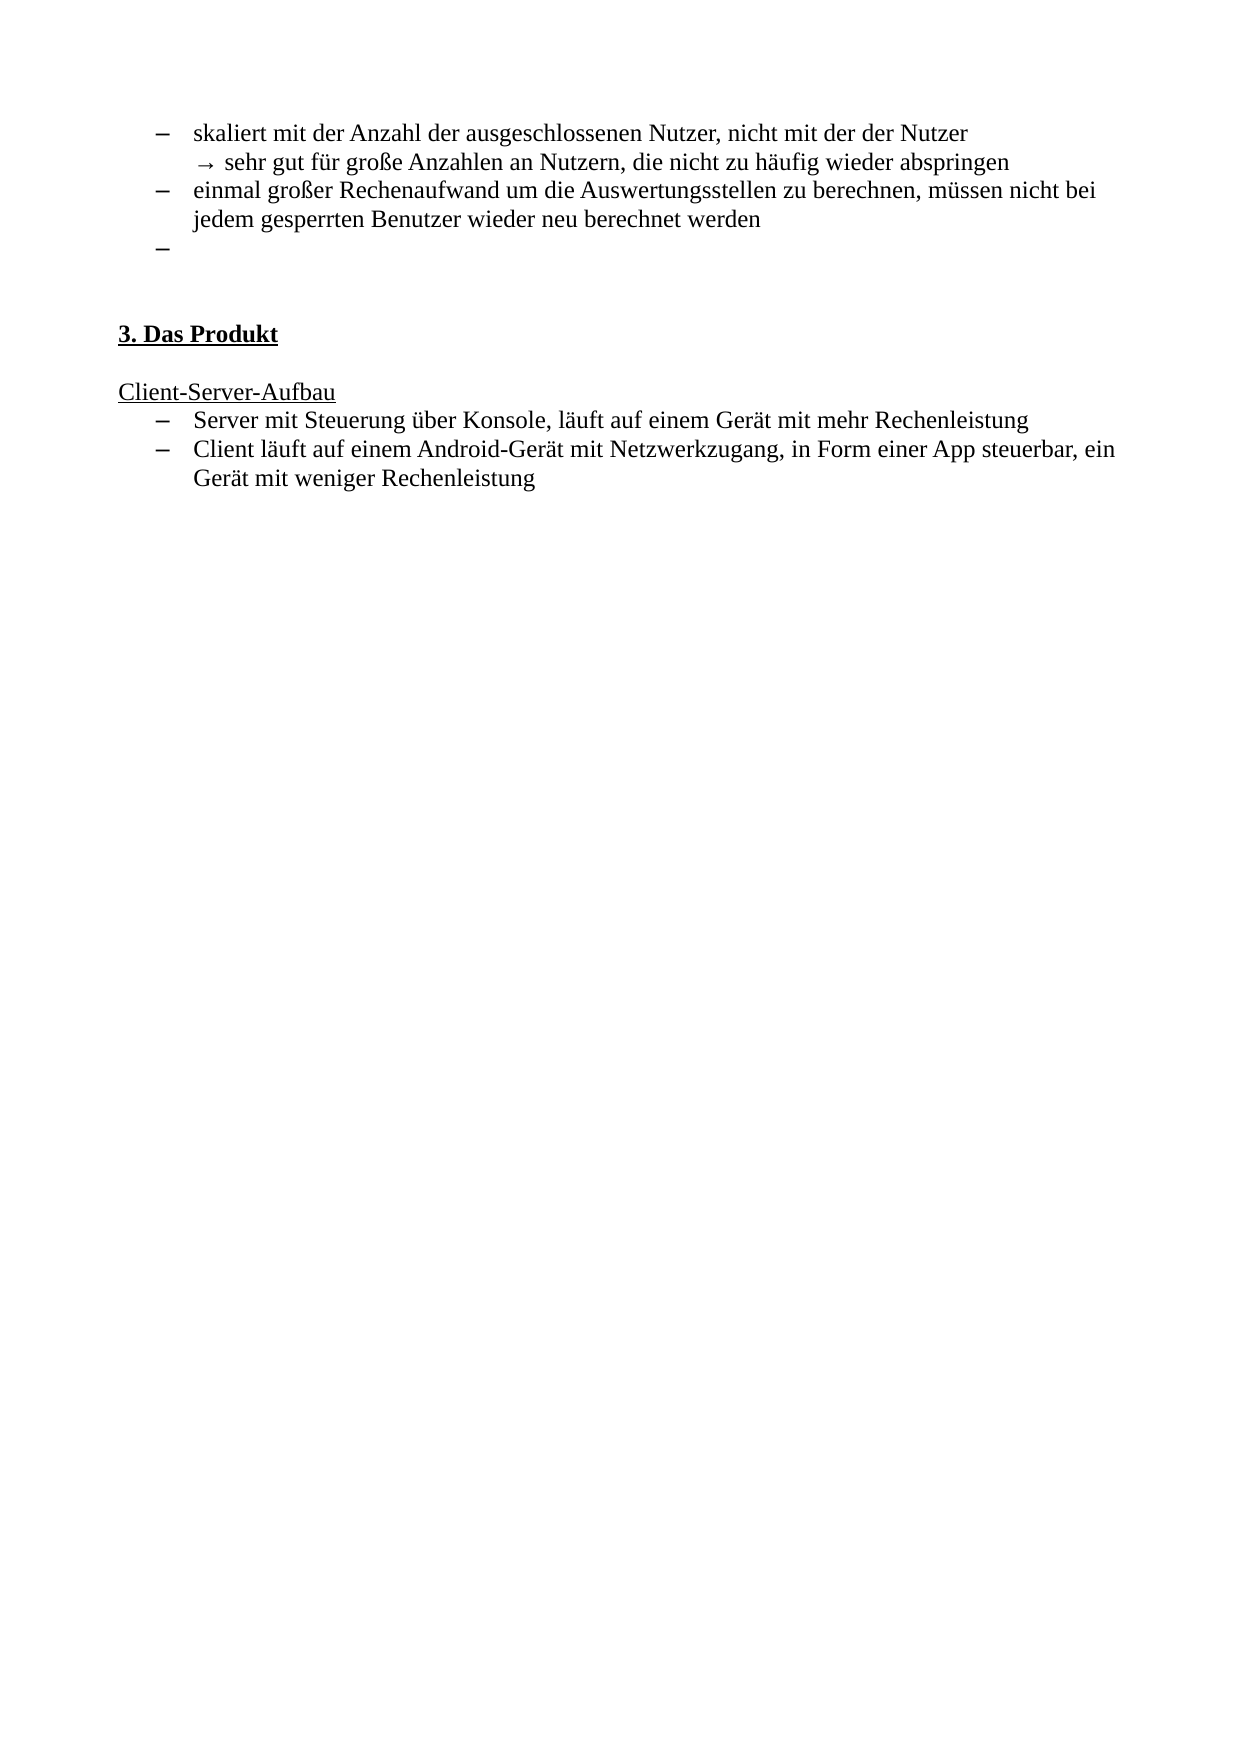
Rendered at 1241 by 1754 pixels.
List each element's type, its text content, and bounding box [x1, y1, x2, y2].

list einmal großer Rechenaufwand um die Auswertungsstellen zu berechnen, müssen nicht bei jedem gesperrten Benutzer wieder neu berechnet werden [156, 176, 1122, 233]
list skaliert mit der Anzahl der ausgeschlossenen Nutzer, nicht mit der der Nutzer [156, 118, 1122, 147]
list Client läuft auf einem Android-Gerät mit Netzwerkzugang, in Form einer App steuerbar, ein Gerät mit weniger Rechenleistung [156, 434, 1122, 492]
list Server mit Steuerung über Konsole, läuft auf einem Gerät mit mehr Rechenleistung [156, 406, 1122, 434]
text 3. Das Produkt [118, 319, 1122, 348]
list → sehr gut für große Anzahlen an Nutzern, die nicht zu häufig wieder abspringen [156, 147, 1122, 176]
text Client-Server-Aufbau [118, 377, 1122, 406]
